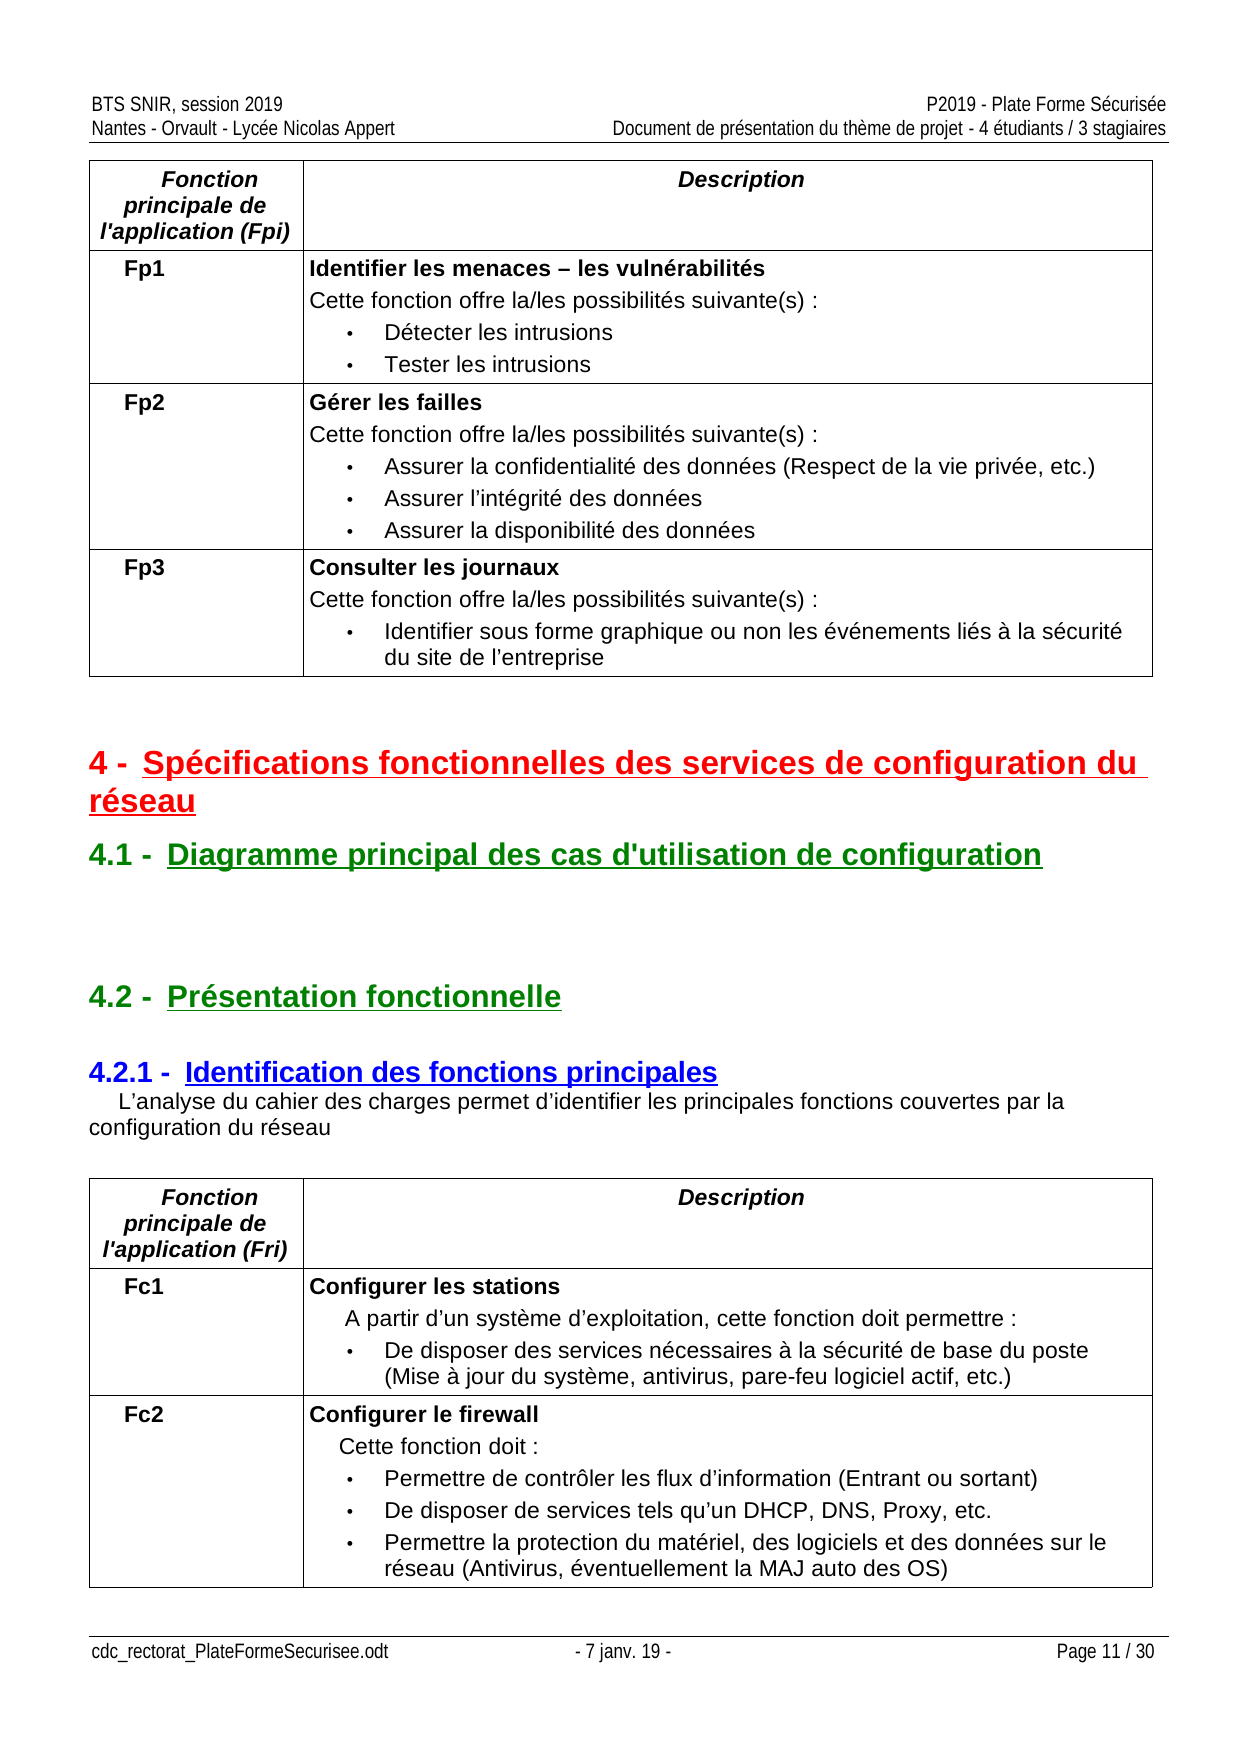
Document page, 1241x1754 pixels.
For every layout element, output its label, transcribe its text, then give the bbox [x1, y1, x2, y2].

table_header Fonction principale de l'application (Fpi) [90, 161, 303, 250]
subtitle Présentation fonctionnelle [88, 979, 1169, 1014]
table_cell Configurer les stations A partir d’un système d’exploitation, cette fonction doit permettre : De disposer des services nécessaires à la sécurité de base du poste (Mise à jour du système, antivirus, pare-feu logiciel actif, etc.) [304, 1269, 1152, 1395]
table_cell Fp2 [90, 384, 303, 549]
table_cell Consulter les journaux Cette fonction offre la/les possibilités suivante(s) : Identifier sous forme graphique ou non les événements liés à la sécurité du site de l’entreprise [304, 550, 1152, 676]
table_cell Configurer le firewall Cette fonction doit : Permettre de contrôler les flux d’information (Entrant ou sortant) De disposer de services tels qu’un DHCP, DNS, Proxy, etc. Permettre la protection du matériel, des logiciels et des données sur le réseau (Antivirus, éventuellement la MAJ auto des OS) [304, 1396, 1152, 1587]
table_header Description [304, 1179, 1152, 1268]
table_cell Fp1 [90, 251, 303, 383]
subtitle Identification des fonctions principales [88, 1056, 1169, 1088]
table_cell Gérer les failles Cette fonction offre la/les possibilités suivante(s) : Assurer la confidentialité des données (Respect de la vie privée, etc.) Assurer l’intégrité des données Assurer la disponibilité des données [304, 384, 1152, 549]
subtitle Diagramme principal des cas d'utilisation de configuration [88, 837, 1169, 872]
table_header Fonction principale de l'application (Fri) [90, 1179, 303, 1268]
table_cell Identifier les menaces – les vulnérabilités Cette fonction offre la/les possibilités suivante(s) : Détecter les intrusions Tester les intrusions [304, 251, 1152, 383]
text L’analyse du cahier des charges permet d’identifier les principales fonctions couvertes par la configuration du réseau [88, 1088, 1169, 1140]
subtitle Spécifications fonctionnelles des services de configuration du réseau [88, 744, 1169, 819]
table_cell Fc2 [90, 1396, 303, 1587]
table_cell Fp3 [90, 550, 303, 676]
table_header Description [304, 161, 1152, 250]
table_cell Fc1 [90, 1269, 303, 1395]
